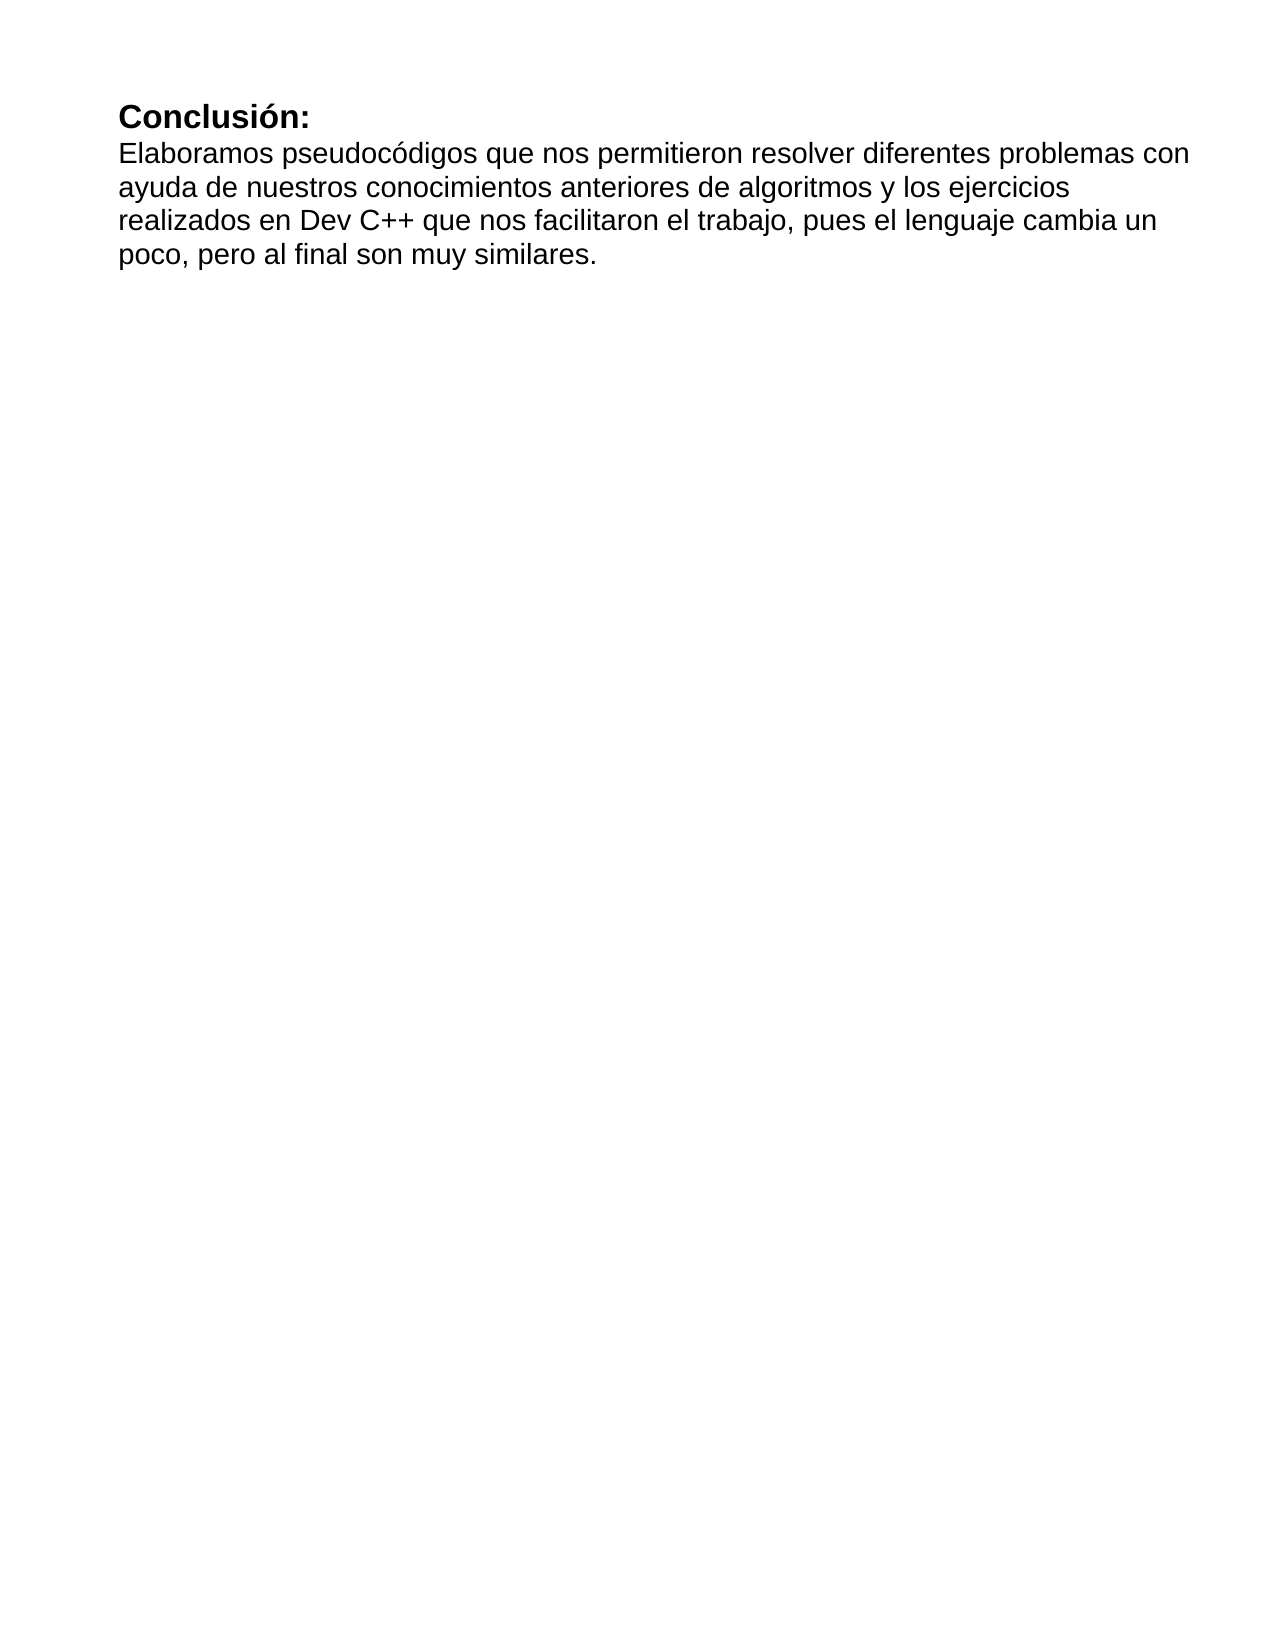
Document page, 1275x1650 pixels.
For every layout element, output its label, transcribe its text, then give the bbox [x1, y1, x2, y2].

text Elaboramos pseudocódigos que nos permitieron resolver diferentes problemas con ayuda de nuestros conocimientos anteriores de algoritmos y los ejercicios realizados en Dev C++ que nos facilitaron el trabajo, pues el lenguaje cambia un poco, pero al final son muy similares. [118, 136, 1205, 270]
text Conclusión: [118, 98, 1205, 136]
